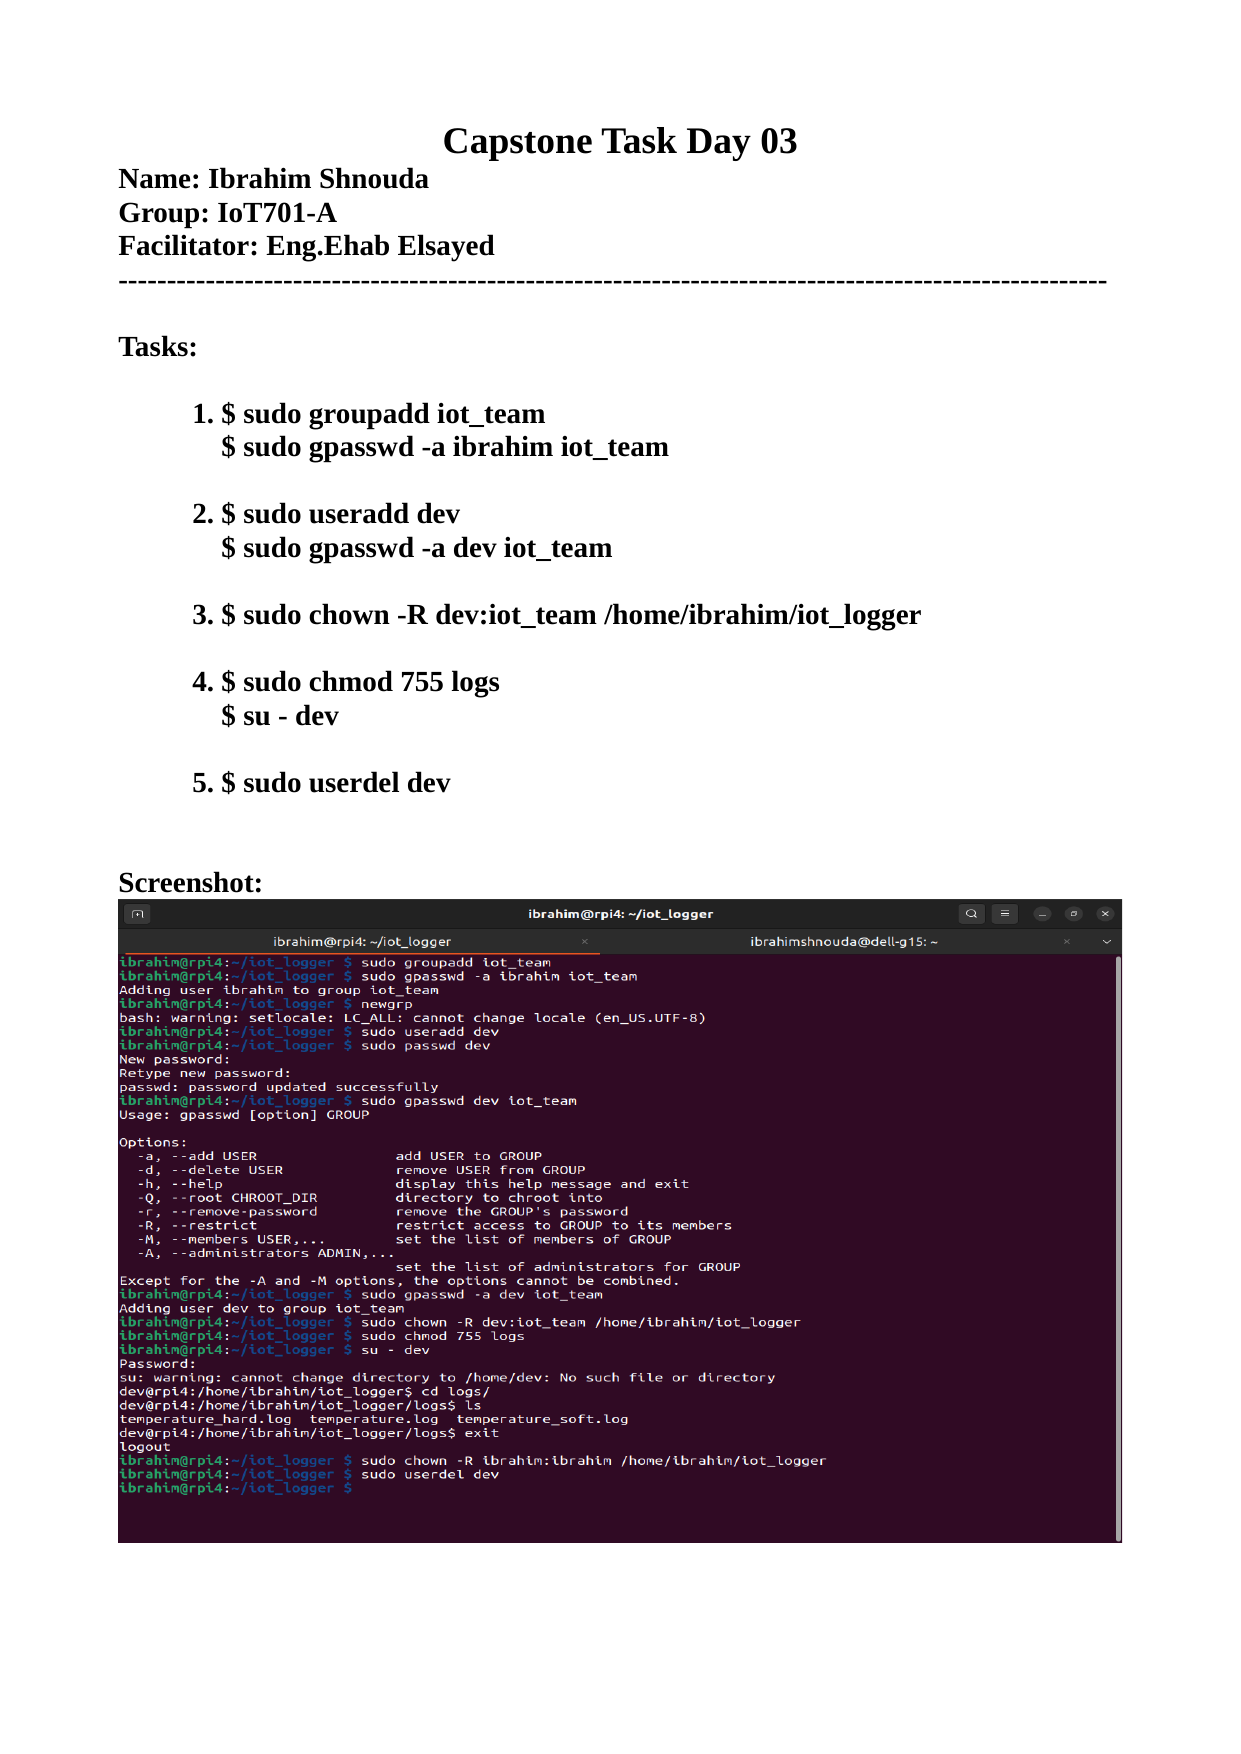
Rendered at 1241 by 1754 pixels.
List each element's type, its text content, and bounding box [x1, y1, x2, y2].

text 5. $ sudo userdel dev [118, 765, 1122, 798]
picture [118, 899, 1123, 1543]
text Tasks: [118, 329, 1122, 362]
text $ su - dev [118, 698, 1122, 731]
text Capstone Task Day 03 [118, 118, 1122, 161]
text 1. $ sudo groupadd iot_team [118, 396, 1122, 429]
text $ sudo gpasswd -a ibrahim iot_team [118, 429, 1122, 463]
text 2. $ sudo useradd dev [118, 497, 1122, 530]
text Facilitator: Eng.Ehab Elsayed [118, 228, 1122, 262]
text Screenshot: [118, 866, 1122, 899]
text ------------------------------------------------------------------------------------------------------ [118, 262, 1122, 295]
text Name: Ibrahim Shnouda [118, 161, 1122, 195]
text Group: IoT701-A [118, 195, 1122, 228]
text $ sudo gpasswd -a dev iot_team [118, 530, 1122, 564]
text 3. $ sudo chown -R dev:iot_team /home/ibrahim/iot_logger 4. $ sudo chmod 755 logs [118, 597, 1122, 698]
